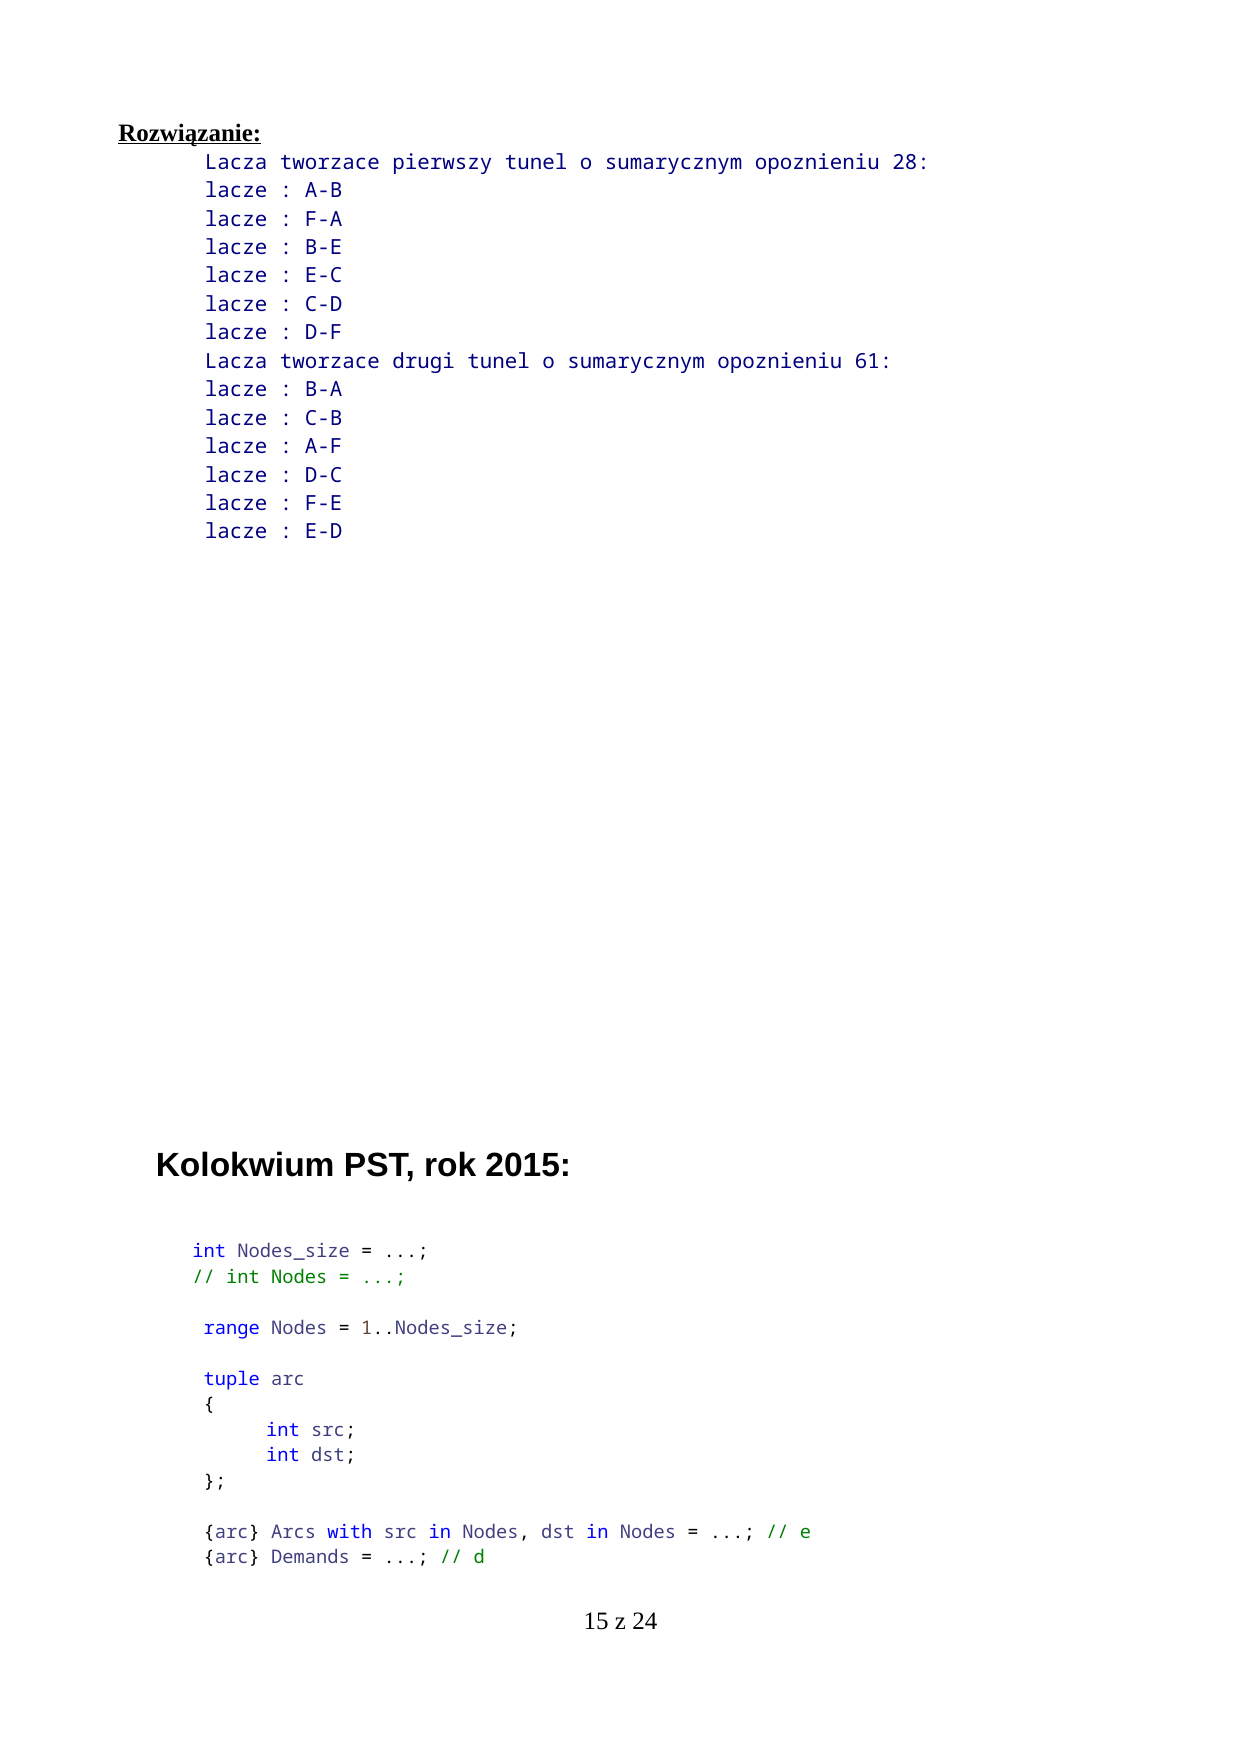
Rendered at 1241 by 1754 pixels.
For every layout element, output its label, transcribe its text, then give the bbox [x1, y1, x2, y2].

text lacze : A-B [192, 175, 1122, 204]
text int src; [192, 1416, 1122, 1442]
text lacze : C-B [192, 403, 1122, 431]
text {arc} Demands = ...; // d [192, 1544, 1122, 1569]
text lacze : B-A [192, 374, 1122, 403]
text lacze : F-A [192, 204, 1122, 232]
text lacze : A-F [192, 431, 1122, 460]
text tuple arc [192, 1365, 1122, 1391]
text lacze : E-D [192, 517, 1122, 545]
text Lacza tworzace drugi tunel o sumarycznym opoznieniu 61: [192, 346, 1122, 374]
text lacze : F-E [192, 488, 1122, 517]
text {arc} Arcs with src in Nodes, dst in Nodes = ...; // e [192, 1518, 1122, 1544]
text { [192, 1391, 1122, 1416]
text range Nodes = 1..Nodes_size; [192, 1314, 1122, 1339]
text Rozwiązanie: [118, 118, 1122, 147]
text lacze : D-C [192, 460, 1122, 488]
text int dst; [192, 1442, 1122, 1467]
text // int Nodes = ...; [192, 1263, 1122, 1288]
text lacze : C-D [192, 289, 1122, 317]
text }; [192, 1467, 1122, 1493]
text Lacza tworzace pierwszy tunel o sumarycznym opoznieniu 28: [192, 147, 1122, 175]
text lacze : D-F [192, 317, 1122, 346]
subtitle Kolokwium PST, rok 2015: [156, 1145, 1122, 1184]
text lacze : B-E [192, 232, 1122, 261]
text lacze : E-C [192, 261, 1122, 289]
text int Nodes_size = ...; [192, 1237, 1122, 1263]
